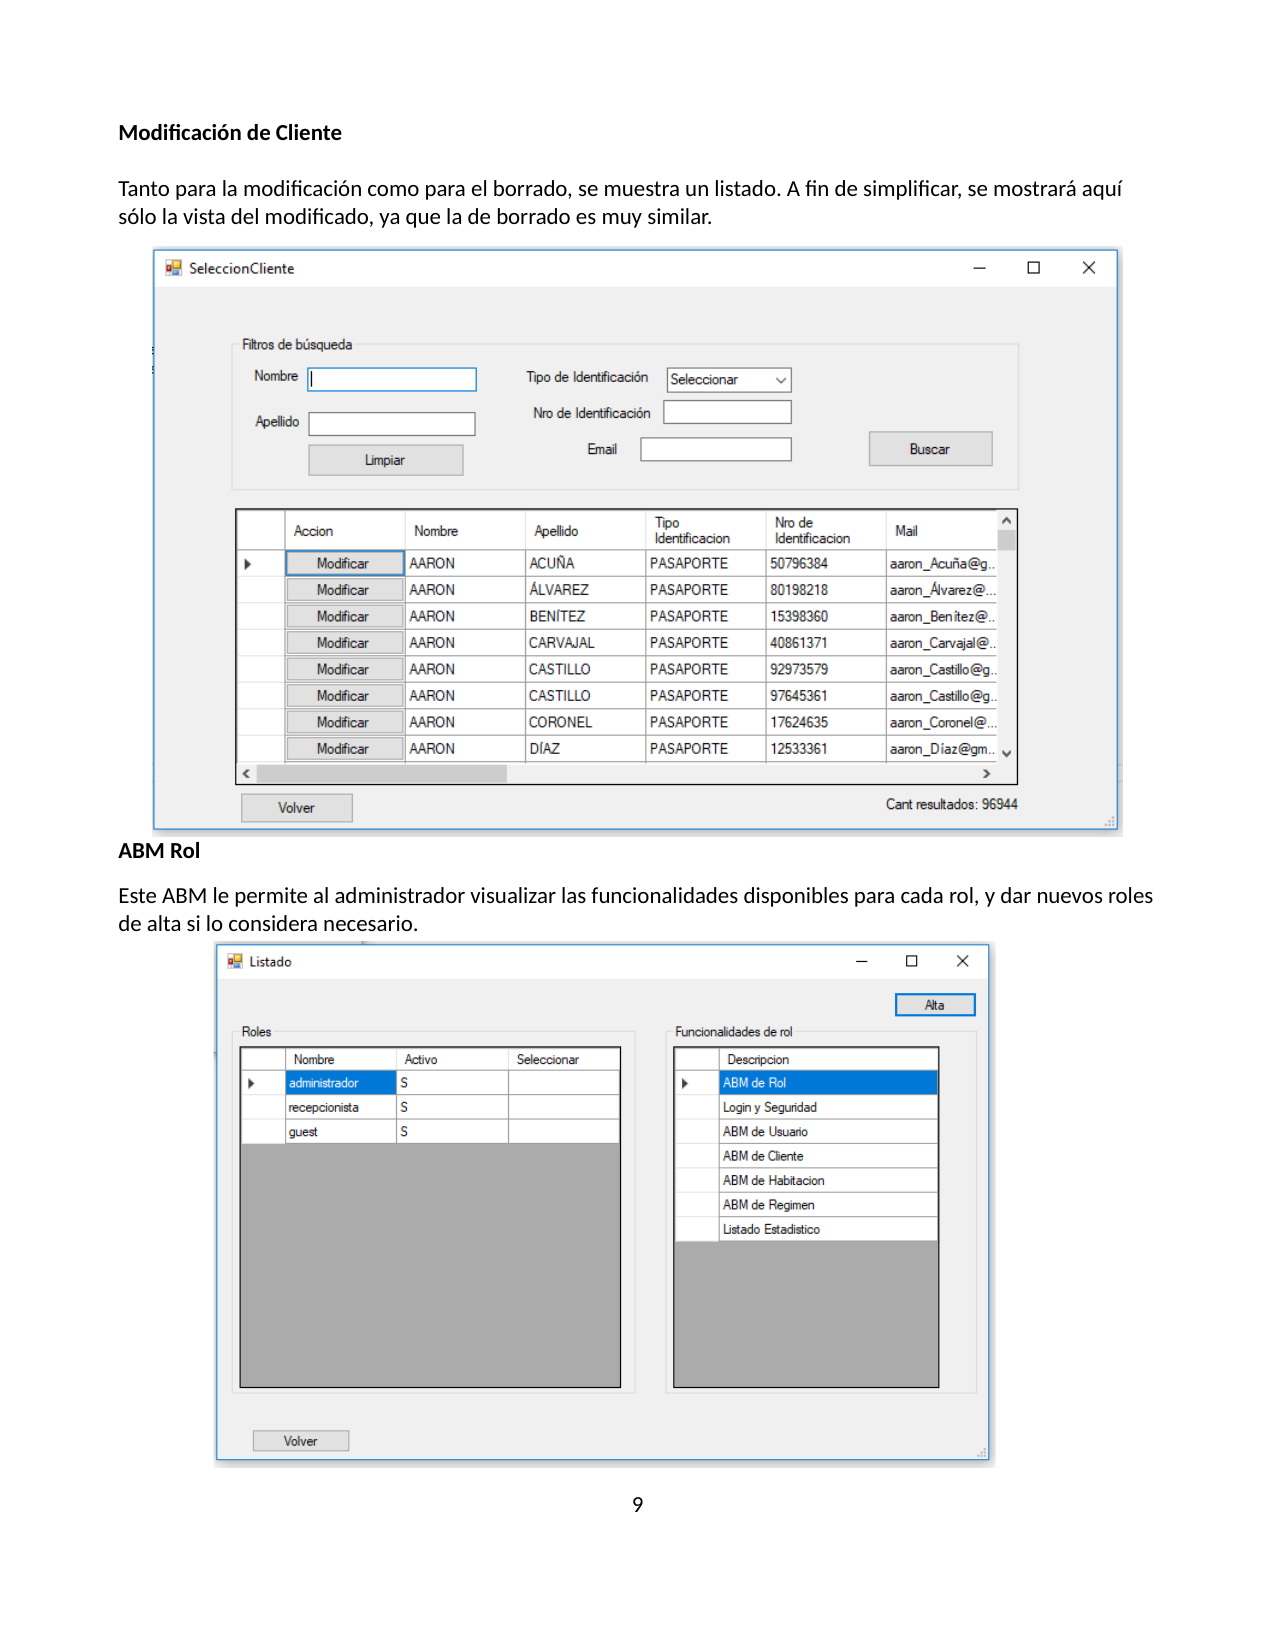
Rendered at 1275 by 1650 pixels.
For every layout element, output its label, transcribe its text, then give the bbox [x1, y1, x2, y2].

text Este ABM le permite al administrador visualizar las funcionalidades disponibles para cada rol, y dar nuevos roles de alta si lo considera necesario. [118, 881, 1157, 937]
text ABM Rol [118, 292, 1157, 864]
picture [213, 941, 996, 1468]
text Modificación de Cliente Tanto para la modificación como para el borrado, se muestra un listado. A fin de simplificar, se mostrará aquí sólo la vista del modificado, ya que la de borrado es muy similar. [118, 118, 1157, 230]
picture [152, 246, 1123, 837]
text 9 [118, 1490, 1157, 1518]
